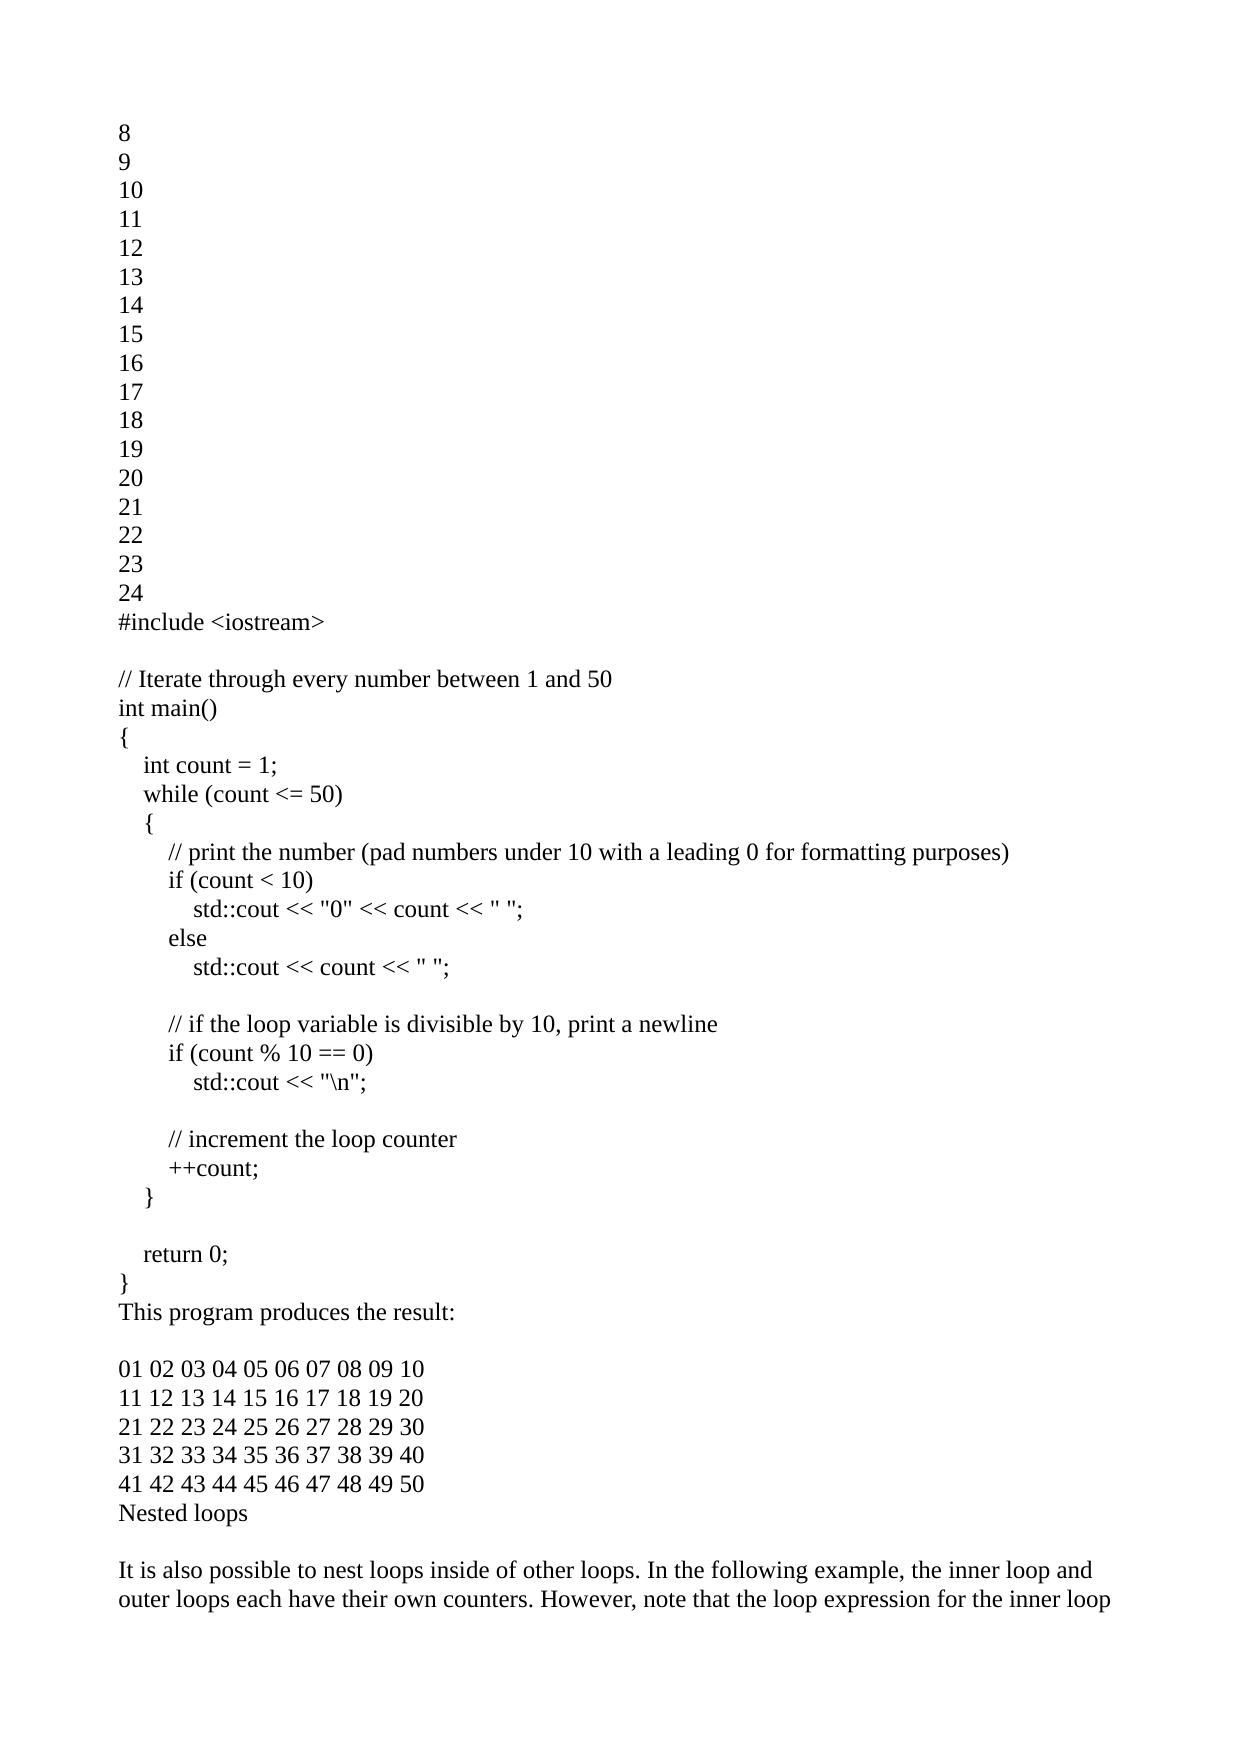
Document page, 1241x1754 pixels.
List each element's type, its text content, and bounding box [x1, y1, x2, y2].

text std::cout << "0" << count << " "; [118, 894, 1122, 923]
text while (count <= 50) [118, 779, 1122, 808]
text ++count; [118, 1153, 1122, 1182]
text } [118, 1182, 1122, 1211]
text 21 [118, 492, 1122, 521]
text 01 02 03 04 05 06 07 08 09 10 [118, 1354, 1122, 1383]
text std::cout << count << " "; [118, 952, 1122, 981]
text 14 [118, 291, 1122, 319]
text 11 12 13 14 15 16 17 18 19 20 [118, 1383, 1122, 1412]
text 24 [118, 578, 1122, 607]
text 19 [118, 434, 1122, 463]
text Nested loops [118, 1498, 1122, 1527]
text { [118, 808, 1122, 837]
text 10 [118, 176, 1122, 204]
text // if the loop variable is divisible by 10, print a newline [118, 1009, 1122, 1038]
text This program produces the result: [118, 1297, 1122, 1326]
text if (count % 10 == 0) [118, 1038, 1122, 1067]
text 15 [118, 319, 1122, 348]
text 41 42 43 44 45 46 47 48 49 50 [118, 1469, 1122, 1498]
text 23 [118, 549, 1122, 578]
text 12 [118, 233, 1122, 262]
text std::cout << "\n"; [118, 1067, 1122, 1096]
text else [118, 923, 1122, 952]
text 20 [118, 463, 1122, 492]
text 22 [118, 521, 1122, 549]
text int main() [118, 693, 1122, 722]
text 8 [118, 118, 1122, 147]
text } [118, 1268, 1122, 1297]
text 9 [118, 147, 1122, 176]
text It is also possible to nest loops inside of other loops. In the following example, the inner loop and outer loops each have their own counters. However, note that the loop expression for the inner loop [118, 1556, 1122, 1613]
text // increment the loop counter [118, 1124, 1122, 1153]
text return 0; [118, 1239, 1122, 1268]
text 11 [118, 204, 1122, 233]
text 17 [118, 377, 1122, 406]
text if (count < 10) [118, 866, 1122, 894]
text 13 [118, 262, 1122, 291]
text 31 32 33 34 35 36 37 38 39 40 [118, 1441, 1122, 1469]
text #include <iostream> [118, 607, 1122, 636]
text 18 [118, 406, 1122, 434]
text { [118, 722, 1122, 751]
text // print the number (pad numbers under 10 with a leading 0 for formatting purposes) [118, 837, 1122, 866]
text // Iterate through every number between 1 and 50 [118, 664, 1122, 693]
text 16 [118, 348, 1122, 377]
text 21 22 23 24 25 26 27 28 29 30 [118, 1412, 1122, 1441]
text int count = 1; [118, 751, 1122, 779]
